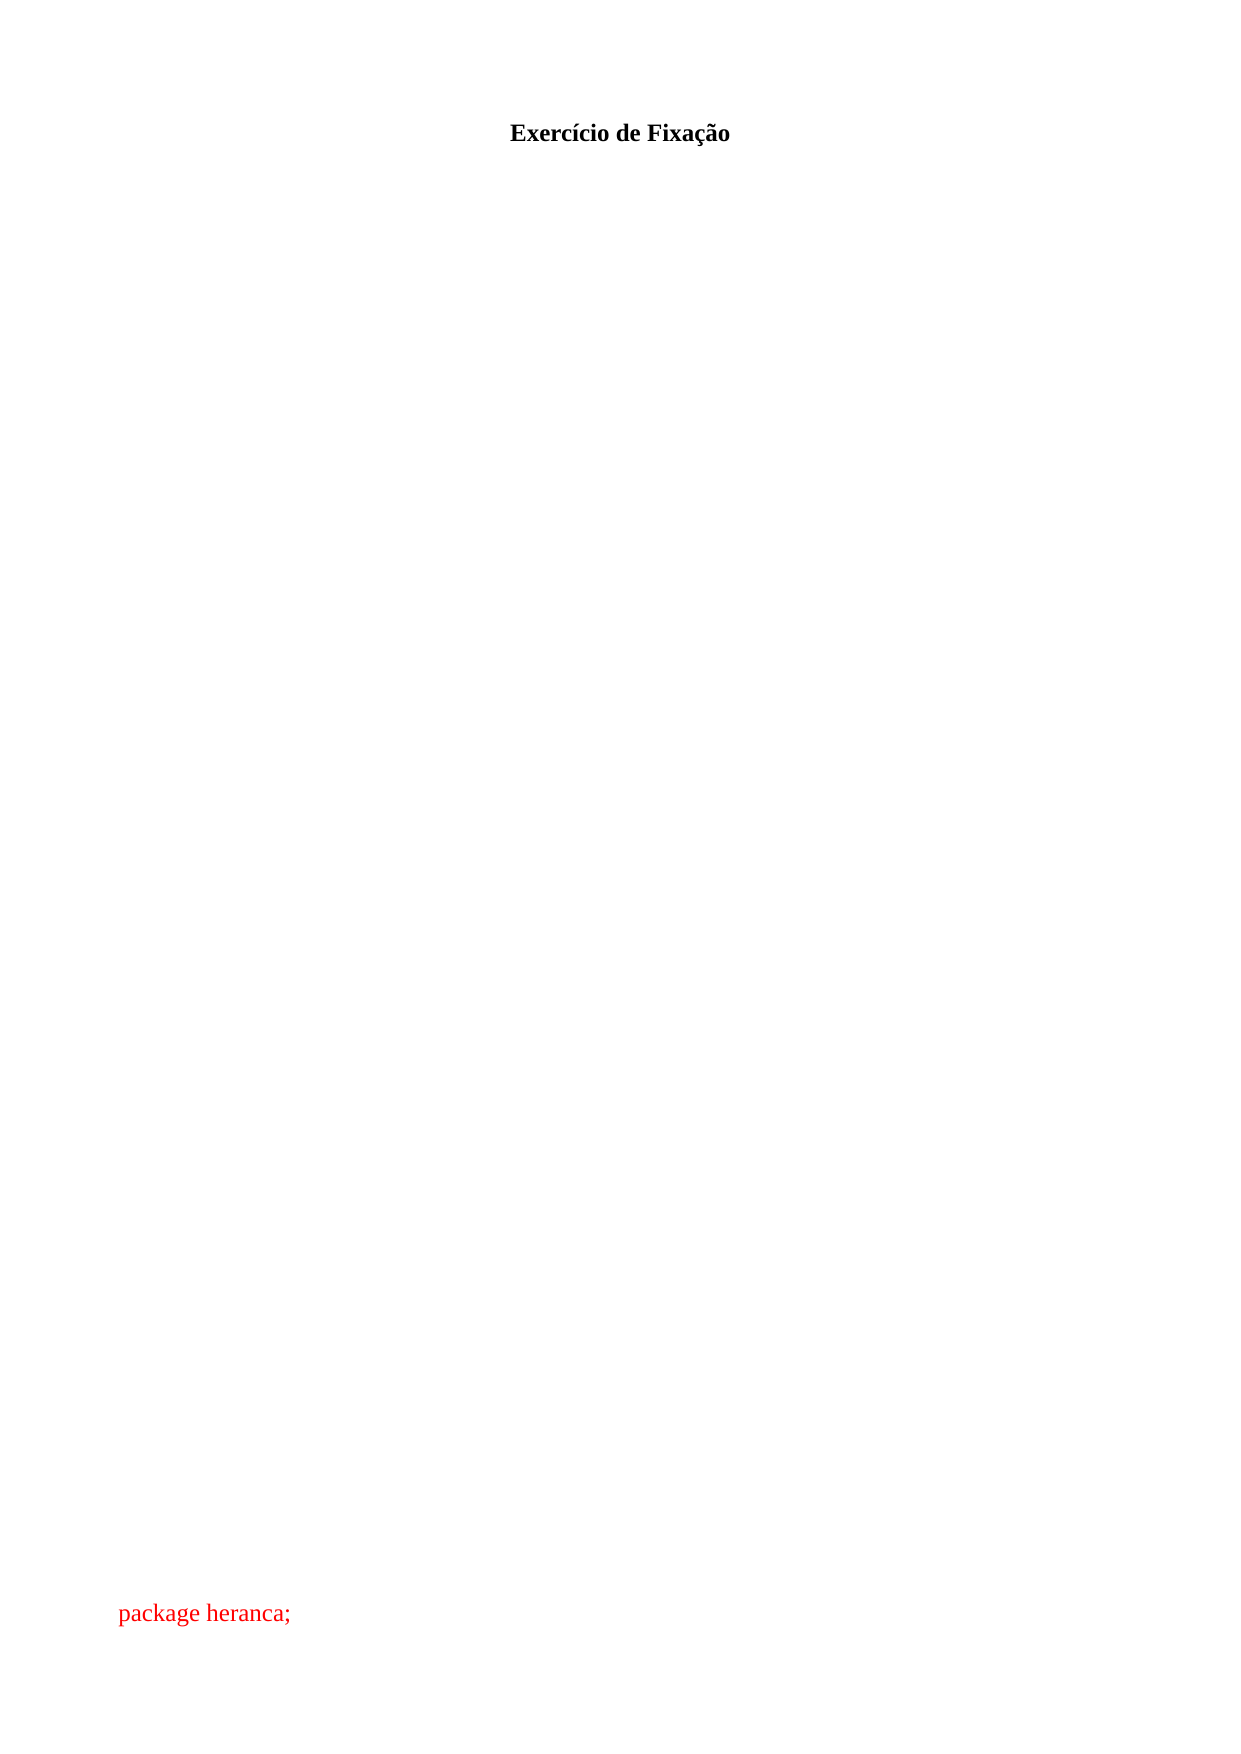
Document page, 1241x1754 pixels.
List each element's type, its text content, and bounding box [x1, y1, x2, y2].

text package heranca; [118, 1598, 1122, 1627]
text Exercício de Fixação [118, 118, 1122, 147]
